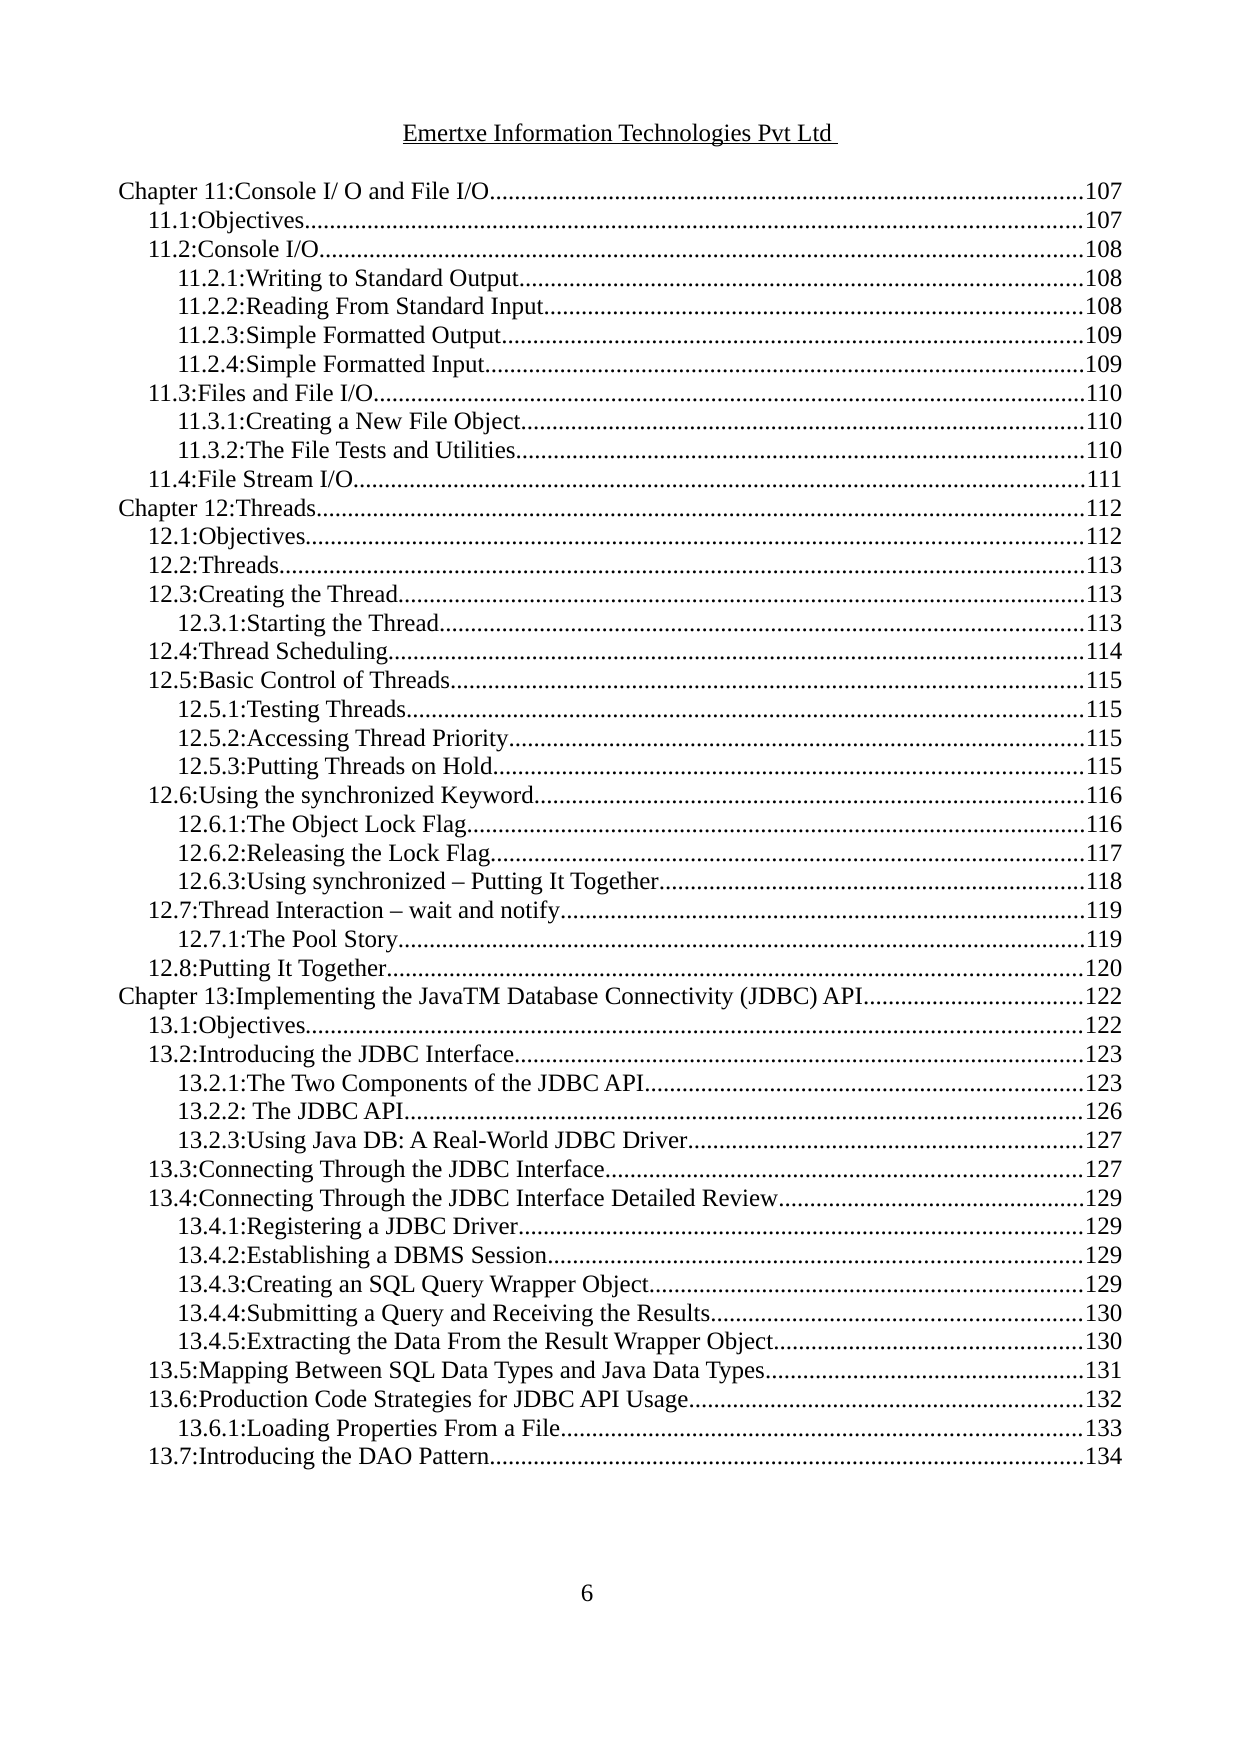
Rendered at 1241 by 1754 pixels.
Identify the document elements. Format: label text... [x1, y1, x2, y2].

text 13.2.1:The Two Components of the JDBC API 123 [177, 1068, 1122, 1096]
text 11.3.1:Creating a New File Object 110 [177, 406, 1122, 435]
text 11.3.2:The File Tests and Utilities 110 [177, 435, 1122, 464]
text 12.1:Objectives 112 [148, 521, 1122, 550]
text 12.6.2:Releasing the Lock Flag 117 [177, 838, 1122, 866]
text 13.6.1:Loading Properties From a File 133 [177, 1413, 1122, 1441]
text 12.6.1:The Object Lock Flag 116 [177, 809, 1122, 838]
text 12.8:Putting It Together 120 [148, 953, 1122, 981]
text 11.2:Console I/O 108 [148, 234, 1122, 263]
text 12.7.1:The Pool Story 119 [177, 924, 1122, 953]
text 11.2.4:Simple Formatted Input 109 [177, 349, 1122, 378]
text 13.3:Connecting Through the JDBC Interface 127 [148, 1154, 1122, 1183]
text Chapter 13:Implementing the JavaTM Database Connectivity (JDBC) API 122 [118, 981, 1122, 1010]
text 12.5.3:Putting Threads on Hold 115 [177, 751, 1122, 780]
text 12.5.2:Accessing Thread Priority 115 [177, 723, 1122, 751]
text 12.7:Thread Interaction – wait and notify 119 [148, 895, 1122, 924]
text 12.4:Thread Scheduling 114 [148, 636, 1122, 665]
text 12.3.1:Starting the Thread 113 [177, 608, 1122, 636]
text 13.7:Introducing the DAO Pattern 134 [148, 1441, 1122, 1470]
text 13.4.4:Submitting a Query and Receiving the Results 130 [177, 1298, 1122, 1326]
text 13.6:Production Code Strategies for JDBC API Usage 132 [148, 1384, 1122, 1413]
text 11.4:File Stream I/O 111 [148, 464, 1122, 493]
text 13.2:Introducing the JDBC Interface 123 [148, 1039, 1122, 1068]
text Chapter 11:Console I/ O and File I/O 107 [118, 176, 1122, 205]
text 13.4.5:Extracting the Data From the Result Wrapper Object 130 [177, 1326, 1122, 1355]
text 13.2.3:Using Java DB: A Real-World JDBC Driver 127 [177, 1125, 1122, 1154]
text 11.3:Files and File I/O 110 [148, 378, 1122, 406]
text 12.6:Using the synchronized Keyword 116 [148, 780, 1122, 809]
text 13.5:Mapping Between SQL Data Types and Java Data Types 131 [148, 1355, 1122, 1384]
text 13.4.2:Establishing a DBMS Session 129 [177, 1240, 1122, 1269]
text 11.2.1:Writing to Standard Output 108 [177, 263, 1122, 291]
text 13.2.2: The JDBC API 126 [177, 1096, 1122, 1125]
text 12.5:Basic Control of Threads 115 [148, 665, 1122, 694]
text 13.4.1:Registering a JDBC Driver 129 [177, 1211, 1122, 1240]
text 11.1:Objectives 107 [148, 205, 1122, 234]
text 12.5.1:Testing Threads 115 [177, 694, 1122, 723]
text Chapter 12:Threads 112 [118, 493, 1122, 521]
text 12.3:Creating the Thread 113 [148, 579, 1122, 608]
text 13.1:Objectives 122 [148, 1010, 1122, 1039]
text 11.2.3:Simple Formatted Output 109 [177, 320, 1122, 349]
text 13.4:Connecting Through the JDBC Interface Detailed Review 129 [148, 1183, 1122, 1211]
text 12.6.3:Using synchronized – Putting It Together 118 [177, 866, 1122, 895]
text 13.4.3:Creating an SQL Query Wrapper Object 129 [177, 1269, 1122, 1298]
text 12.2:Threads 113 [148, 550, 1122, 579]
text 11.2.2:Reading From Standard Input 108 [177, 291, 1122, 320]
